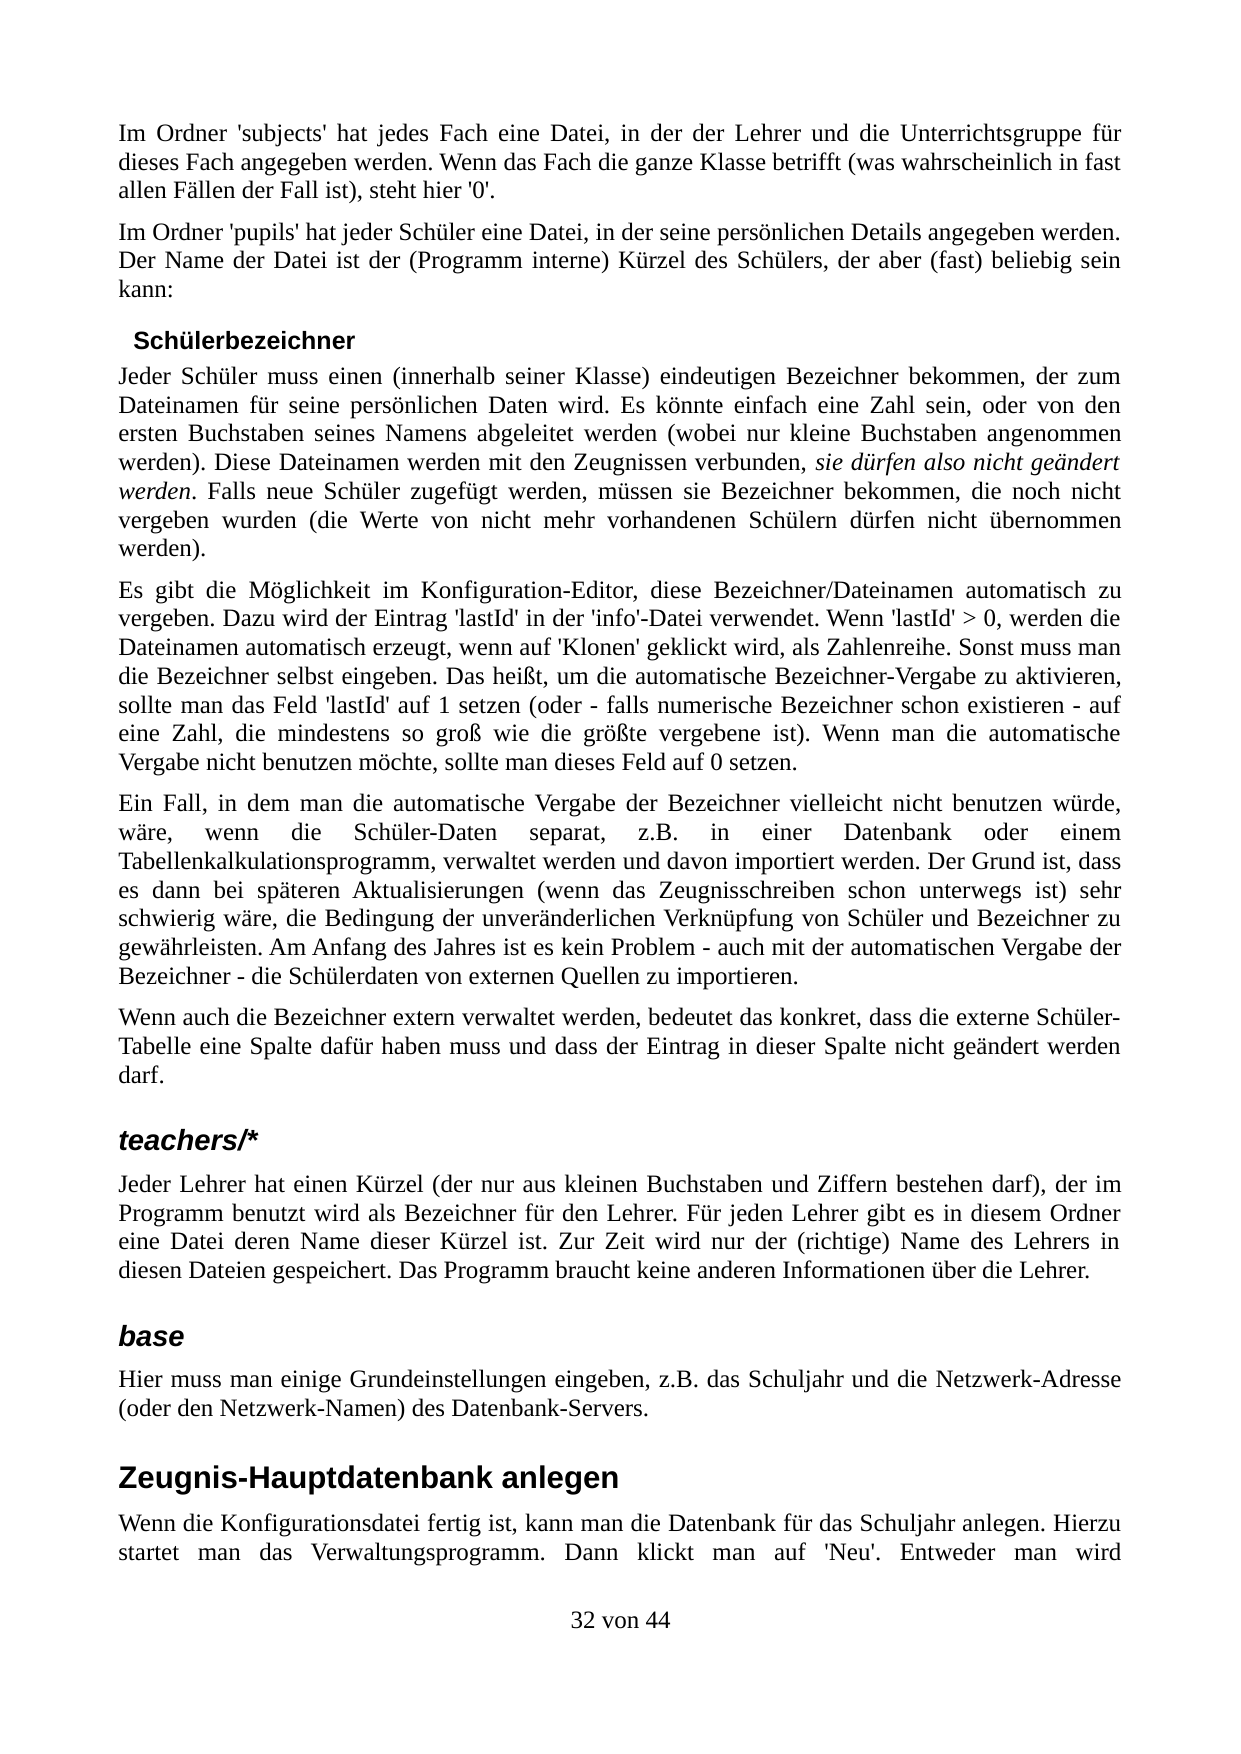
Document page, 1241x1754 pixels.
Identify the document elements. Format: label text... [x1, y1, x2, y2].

text Wenn die Konfigurationsdatei fertig ist, kann man die Datenbank für das Schuljahr anlegen. Hierzu startet man das Verwaltungsprogramm. Dann klickt man auf 'Neu'. Entweder man wird [118, 1508, 1122, 1565]
text Wenn auch die Bezeichner extern verwaltet werden, bedeutet das konkret, dass die externe Schüler-Tabelle eine Spalte dafür haben muss und dass der Eintrag in dieser Spalte nicht geändert werden darf. [118, 1002, 1122, 1088]
subtitle teachers/* [118, 1123, 1122, 1157]
text Ein Fall, in dem man die automatische Vergabe der Bezeichner vielleicht nicht benutzen würde, wäre, wenn die Schüler-Daten separat, z.B. in einer Datenbank oder einem Tabellenkalkulationsprogramm, verwaltet werden und davon importiert werden. Der Grund ist, dass es dann bei späteren Aktualisierungen (wenn das Zeugnisschreiben schon unterwegs ist) sehr schwierig wäre, die Bedingung der unveränderlichen Verknüpfung von Schüler und Bezeichner zu gewährleisten. Am Anfang des Jahres ist es kein Problem - auch mit der automatischen Vergabe der Bezeichner - die Schülerdaten von externen Quellen zu importieren. [118, 788, 1122, 990]
text Hier muss man einige Grundeinstellungen eingeben, z.B. das Schuljahr und die Netzwerk-Adresse (oder den Netzwerk-Namen) des Datenbank-Servers. [118, 1364, 1122, 1422]
subtitle Zeugnis-Hauptdatenbank anlegen [118, 1459, 1122, 1495]
text Im Ordner 'subjects' hat jedes Fach eine Datei, in der der Lehrer und die Unterrichtsgruppe für dieses Fach angegeben werden. Wenn das Fach die ganze Klasse betrifft (was wahrscheinlich in fast allen Fällen der Fall ist), steht hier '0'. [118, 118, 1122, 204]
text Es gibt die Möglichkeit im Konfiguration-Editor, diese Bezeichner/Dateinamen automatisch zu vergeben. Dazu wird der Eintrag 'lastId' in der 'info'-Datei verwendet. Wenn 'lastId' > 0, werden die Dateinamen automatisch erzeugt, wenn auf 'Klonen' geklickt wird, als Zahlenreihe. Sonst muss man die Bezeichner selbst eingeben. Das heißt, um die automatische Bezeichner-Vergabe zu aktivieren, sollte man das Feld 'lastId' auf 1 setzen (oder - falls numerische Bezeichner schon existieren - auf eine Zahl, die mindestens so groß wie die größte vergebene ist). Wenn man die automatische Vergabe nicht benutzen möchte, sollte man dieses Feld auf 0 setzen. [118, 575, 1122, 776]
text Jeder Schüler muss einen (innerhalb seiner Klasse) eindeutigen Bezeichner bekommen, der zum Dateinamen für seine persönlichen Daten wird. Es könnte einfach eine Zahl sein, oder von den ersten Buchstaben seines Namens abgeleitet werden (wobei nur kleine Buchstaben angenommen werden). Diese Dateinamen werden mit den Zeugnissen verbunden, sie dürfen also nicht geändert werden. Falls neue Schüler zugefügt werden, müssen sie Bezeichner bekommen, die noch nicht vergeben wurden (die Werte von nicht mehr vorhandenen Schülern dürfen nicht übernommen werden). [118, 361, 1122, 562]
subtitle base [118, 1319, 1122, 1352]
text Jeder Lehrer hat einen Kürzel (der nur aus kleinen Buchstaben und Ziffern bestehen darf), der im Programm benutzt wird als Bezeichner für den Lehrer. Für jeden Lehrer gibt es in diesem Ordner eine Datei deren Name dieser Kürzel ist. Zur Zeit wird nur der (richtige) Name des Lehrers in diesen Dateien gespeichert. Das Programm braucht keine anderen Informationen über die Lehrer. [118, 1169, 1122, 1284]
text Im Ordner 'pupils' hat jeder Schüler eine Datei, in der seine persönlichen Details angegeben werden. Der Name der Datei ist der (Programm interne) Kürzel des Schülers, der aber (fast) beliebig sein kann: [118, 217, 1122, 303]
subtitle Schülerbezeichner [133, 326, 1122, 355]
